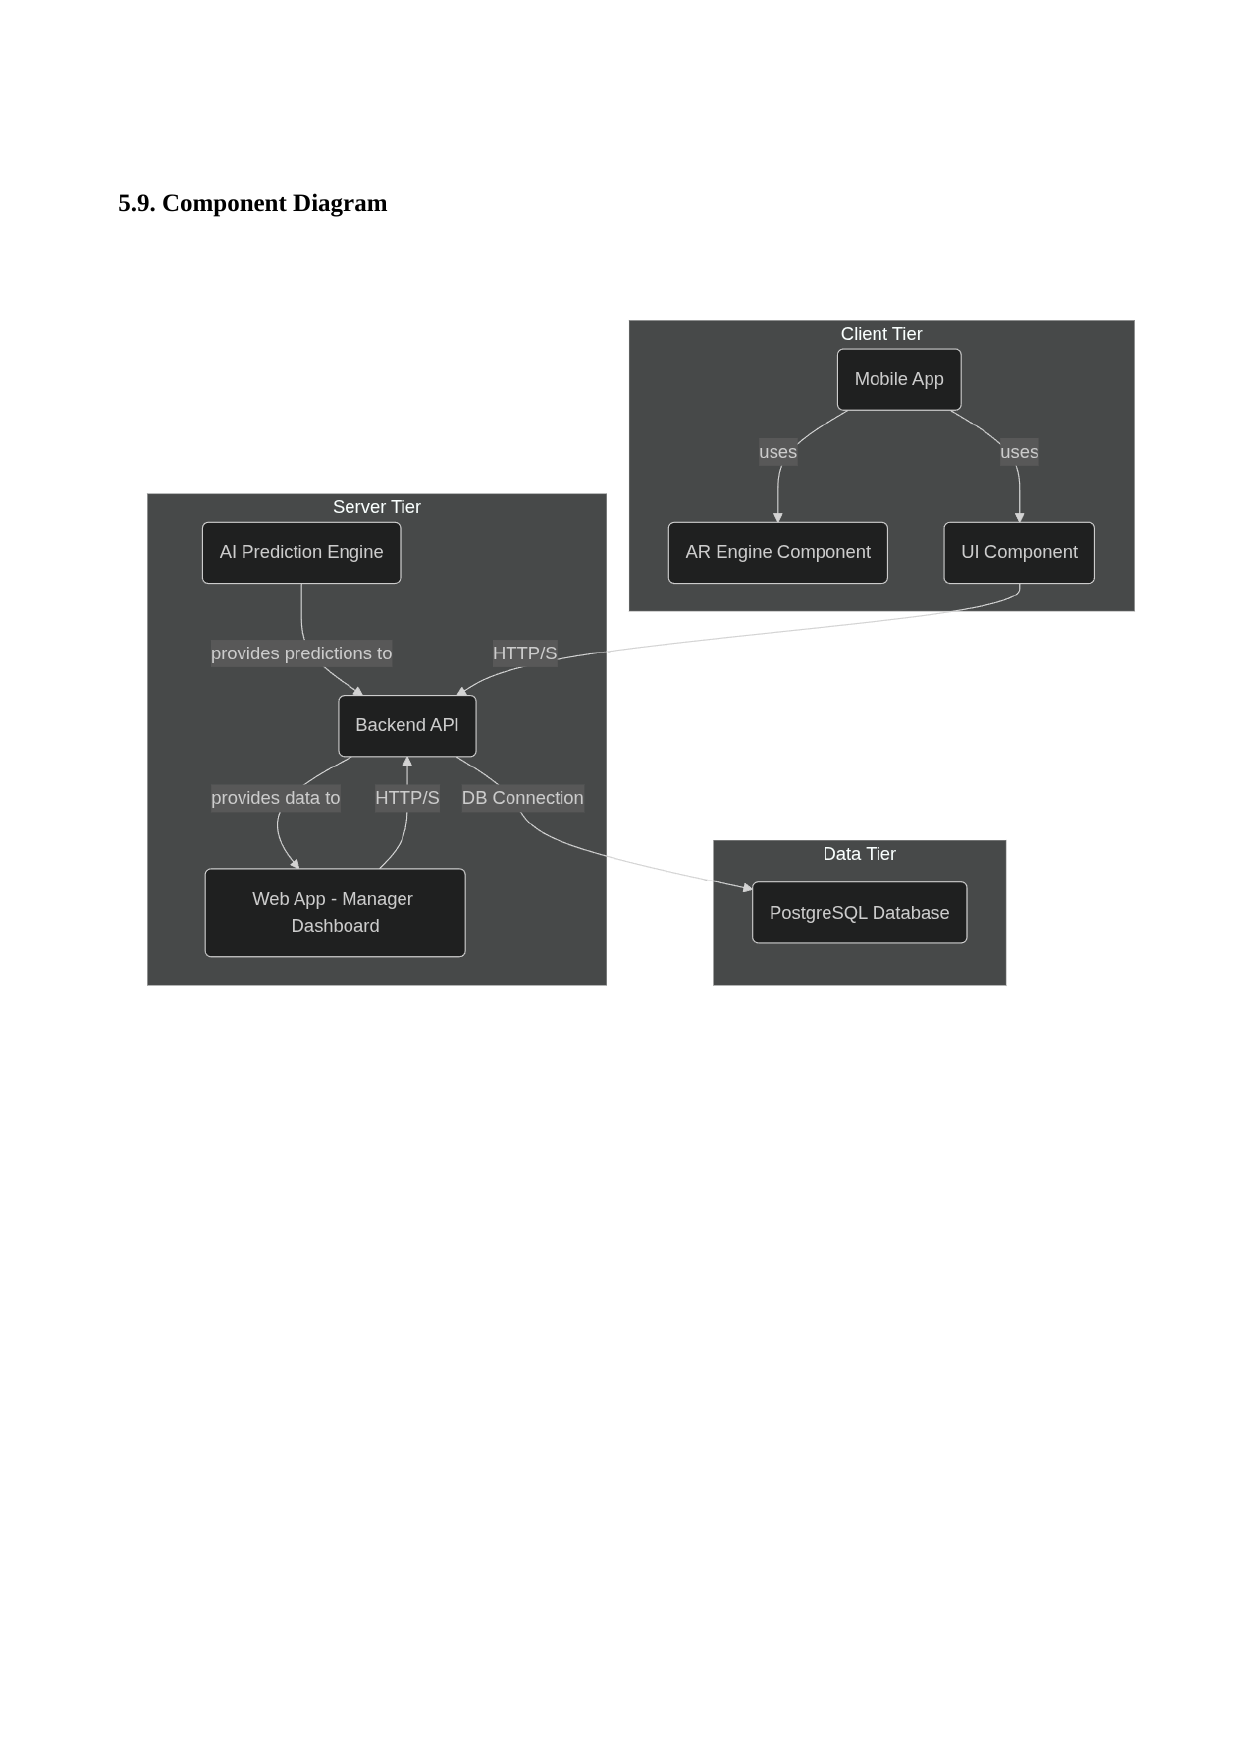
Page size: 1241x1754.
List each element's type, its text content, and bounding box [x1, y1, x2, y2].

picture [138, 311, 1143, 994]
subtitle 5.9. Component Diagram [118, 188, 1122, 217]
